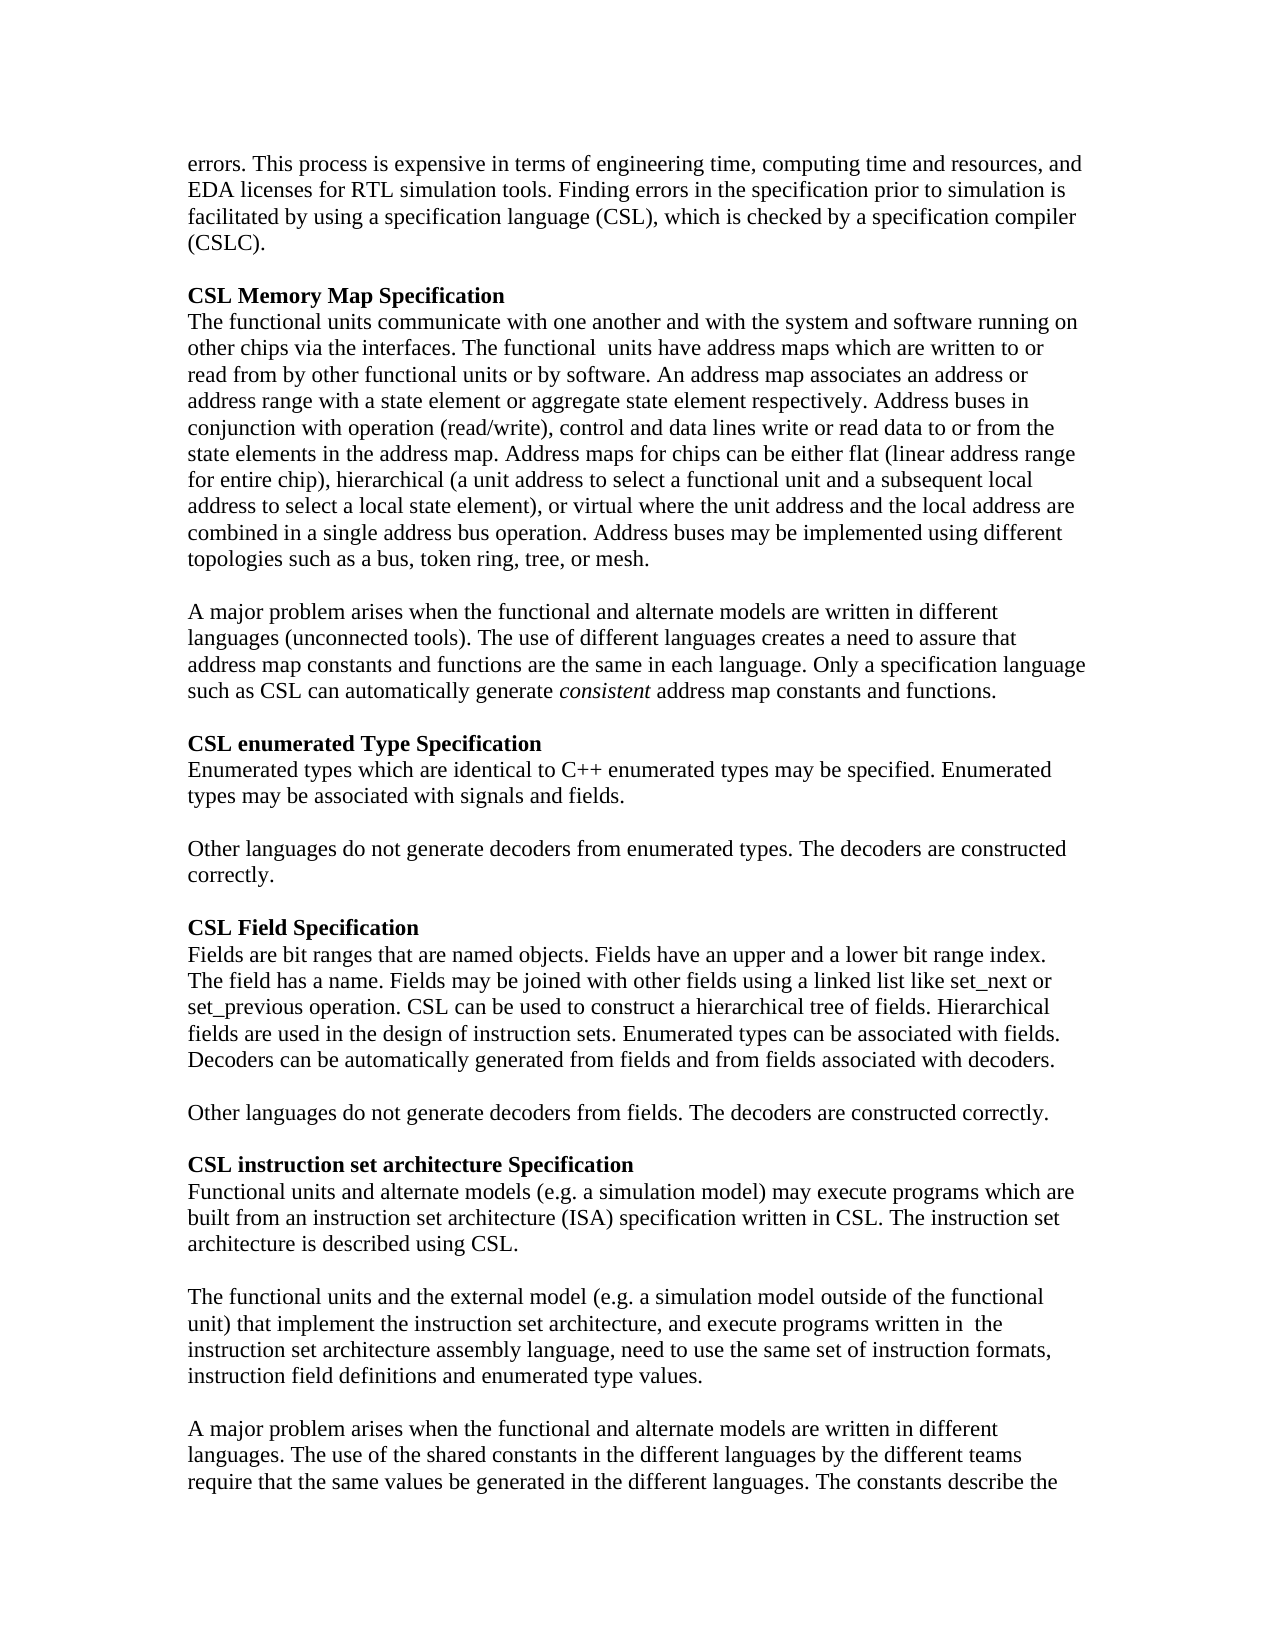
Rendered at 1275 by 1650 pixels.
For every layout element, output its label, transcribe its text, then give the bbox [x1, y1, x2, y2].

text CSL enumerated Type Specification [187, 730, 1087, 756]
text A major problem arises when the functional and alternate models are written in different languages. The use of the shared constants in the different languages by the different teams require that the same values be generated in the different languages. The constants describe the [187, 1415, 1087, 1494]
text CSL instruction set architecture Specification [187, 1151, 1087, 1178]
text Enumerated types which are identical to C++ enumerated types may be specified. Enumerated types may be associated with signals and fields. [187, 756, 1087, 809]
text The functional units and the external model (e.g. a simulation model outside of the functional unit) that implement the instruction set architecture, and execute programs written in the instruction set architecture assembly language, need to use the same set of instruction formats, instruction field definitions and enumerated type values. [187, 1283, 1087, 1389]
text Functional units and alternate models (e.g. a simulation model) may execute programs which are built from an instruction set architecture (ISA) specification written in CSL. The instruction set architecture is described using CSL. [187, 1178, 1087, 1257]
text errors. This process is expensive in terms of engineering time, computing time and resources, and EDA licenses for RTL simulation tools. Finding errors in the specification prior to simulation is facilitated by using a specification language (CSL), which is checked by a specification compiler (CSLC). [187, 150, 1087, 255]
text Fields are bit ranges that are named objects. Fields have an upper and a lower bit range index. The field has a name. Fields may be joined with other fields using a linked list like set_next or set_previous operation. CSL can be used to construct a hierarchical tree of fields. Hierarchical fields are used in the design of instruction sets. Enumerated types can be associated with fields. Decoders can be automatically generated from fields and from fields associated with decoders. [187, 941, 1087, 1072]
text The functional units communicate with one another and with the system and software running on other chips via the interfaces. The functional units have address maps which are written to or read from by other functional units or by software. An address map associates an address or address range with a state element or aggregate state element respectively. Address buses in conjunction with operation (read/write), control and data lines write or read data to or from the state elements in the address map. Address maps for chips can be either flat (linear address range for entire chip), hierarchical (a unit address to select a functional unit and a subsequent local address to select a local state element), or virtual where the unit address and the local address are combined in a single address bus operation. Address buses may be implemented using different topologies such as a bus, token ring, tree, or mesh. [187, 308, 1087, 572]
text Other languages do not generate decoders from enumerated types. The decoders are constructed correctly. [187, 835, 1087, 888]
text A major problem arises when the functional and alternate models are written in different languages (unconnected tools). The use of different languages creates a need to assure that address map constants and functions are the same in each language. Only a specification language such as CSL can automatically generate consistent address map constants and functions. [187, 598, 1087, 703]
text CSL Field Specification [187, 914, 1087, 941]
text Other languages do not generate decoders from fields. The decoders are constructed correctly. [187, 1099, 1087, 1125]
text CSL Memory Map Specification [187, 282, 1087, 308]
